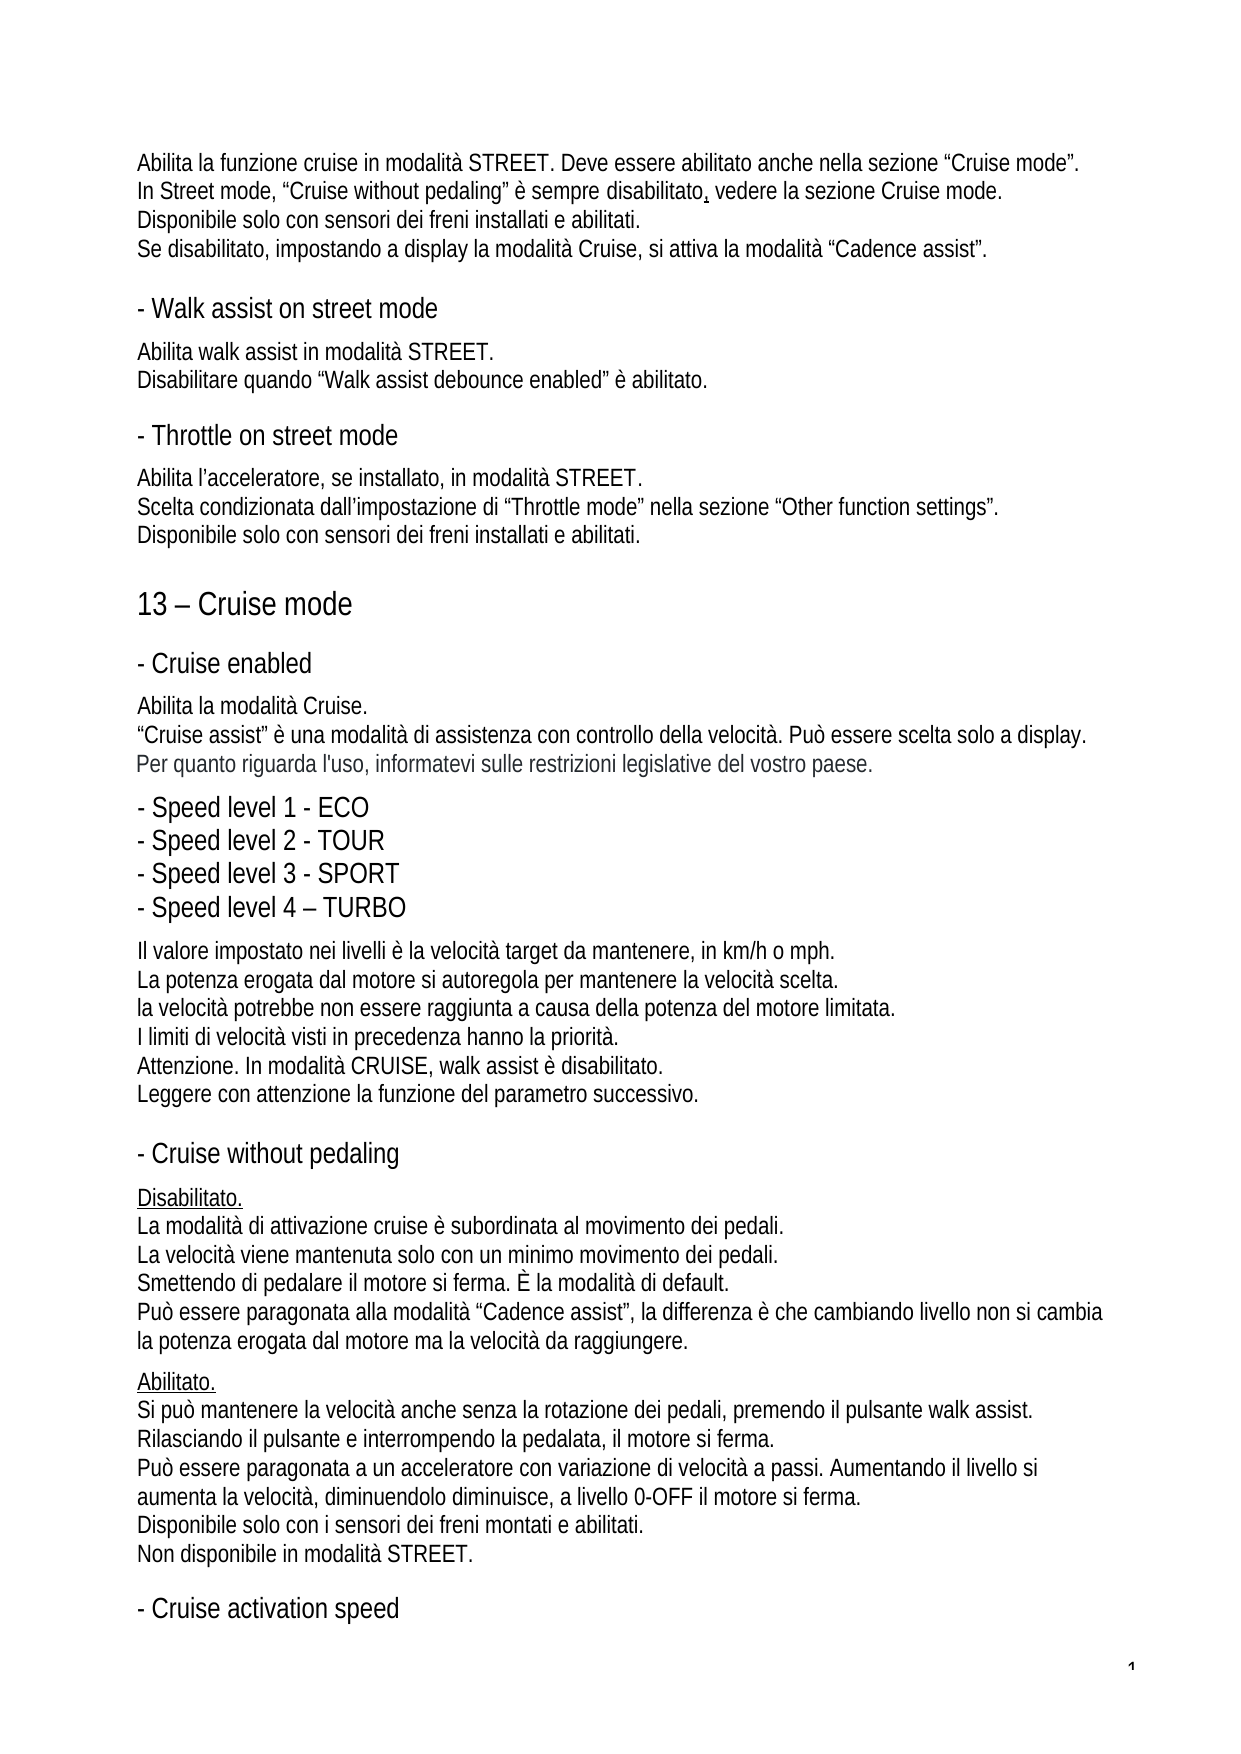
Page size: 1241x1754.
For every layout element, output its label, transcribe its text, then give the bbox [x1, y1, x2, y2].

text - Cruise enabled [137, 646, 1122, 679]
text - Speed level 2 - TOUR [137, 823, 1122, 857]
text Abilita la modalità Cruise. [137, 691, 1122, 720]
text - Throttle on street mode [137, 418, 1122, 451]
text 13 – Cruise mode [137, 584, 1122, 622]
text la velocità potrebbe non essere raggiunta a causa della potenza del motore limitata. [137, 993, 1122, 1022]
text Attenzione. In modalità CRUISE, walk assist è disabilitato. [137, 1051, 1122, 1079]
text - Walk assist on street mode [137, 291, 1122, 324]
text In Street mode, “Cruise without pedaling” è sempre disabilitato, vedere la sezione Cruise mode. [137, 176, 1122, 205]
text Scelta condizionata dall’impostazione di “Throttle mode” nella sezione “Other function settings”. [137, 492, 1122, 520]
text - Speed level 4 – TURBO [137, 890, 1122, 923]
text Disabilitato. [137, 1182, 1122, 1211]
text Non disponibile in modalità STREET. [137, 1539, 1122, 1567]
text “Cruise assist” è una modalità di assistenza con controllo della velocità. Può essere scelta solo a display. [137, 720, 1122, 749]
text Disabilitare quando “Walk assist debounce enabled” è abilitato. [137, 365, 1122, 394]
text Abilita la funzione cruise in modalità STREET. Deve essere abilitato anche nella sezione “Cruise mode”. [137, 148, 1122, 176]
text - Speed level 3 - SPORT [137, 857, 1122, 890]
text - Cruise activation speed [137, 1591, 1122, 1624]
text Per quanto riguarda l'uso, informatevi sulle restrizioni legislative del vostro paese. [136, 749, 1122, 777]
text Abilitato. [137, 1367, 1122, 1396]
text Disponibile solo con sensori dei freni installati e abilitati. [137, 205, 1122, 233]
text La potenza erogata dal motore si autoregola per mantenere la velocità scelta. [137, 965, 1122, 993]
text Abilita l’acceleratore, se installato, in modalità STREET. [137, 463, 1122, 492]
text Disponibile solo con i sensori dei freni montati e abilitati. [137, 1510, 1122, 1539]
text Il valore impostato nei livelli è la velocità target da mantenere, in km/h o mph. [137, 936, 1122, 965]
text Disponibile solo con sensori dei freni installati e abilitati. [137, 520, 1122, 549]
text Abilita walk assist in modalità STREET. [137, 337, 1122, 365]
text Si può mantenere la velocità anche senza la rotazione dei pedali, premendo il pulsante walk assist. Rilasciando il pulsante e interrompendo la pedalata, il motore si ferma. [137, 1396, 1122, 1453]
text Può essere paragonata alla modalità “Cadence assist”, la differenza è che cambiando livello non si cambia la potenza erogata dal motore ma la velocità da raggiungere. [137, 1297, 1122, 1354]
text Smettendo di pedalare il motore si ferma. È la modalità di default. [137, 1268, 1122, 1297]
text Se disabilitato, impostando a display la modalità Cruise, si attiva la modalità “Cadence assist”. [137, 233, 1122, 262]
text - Speed level 1 - ECO [137, 790, 1122, 823]
text Può essere paragonata a un acceleratore con variazione di velocità a passi. Aumentando il livello si aumenta la velocità, diminuendolo diminuisce, a livello 0-OFF il motore si ferma. [137, 1453, 1122, 1510]
text La velocità viene mantenuta solo con un minimo movimento dei pedali. [137, 1240, 1122, 1268]
text I limiti di velocità visti in precedenza hanno la priorità. [137, 1022, 1122, 1051]
text Leggere con attenzione la funzione del parametro successivo. [137, 1079, 1122, 1108]
text - Cruise without pedaling [137, 1137, 1122, 1170]
text La modalità di attivazione cruise è subordinata al movimento dei pedali. [137, 1211, 1122, 1240]
